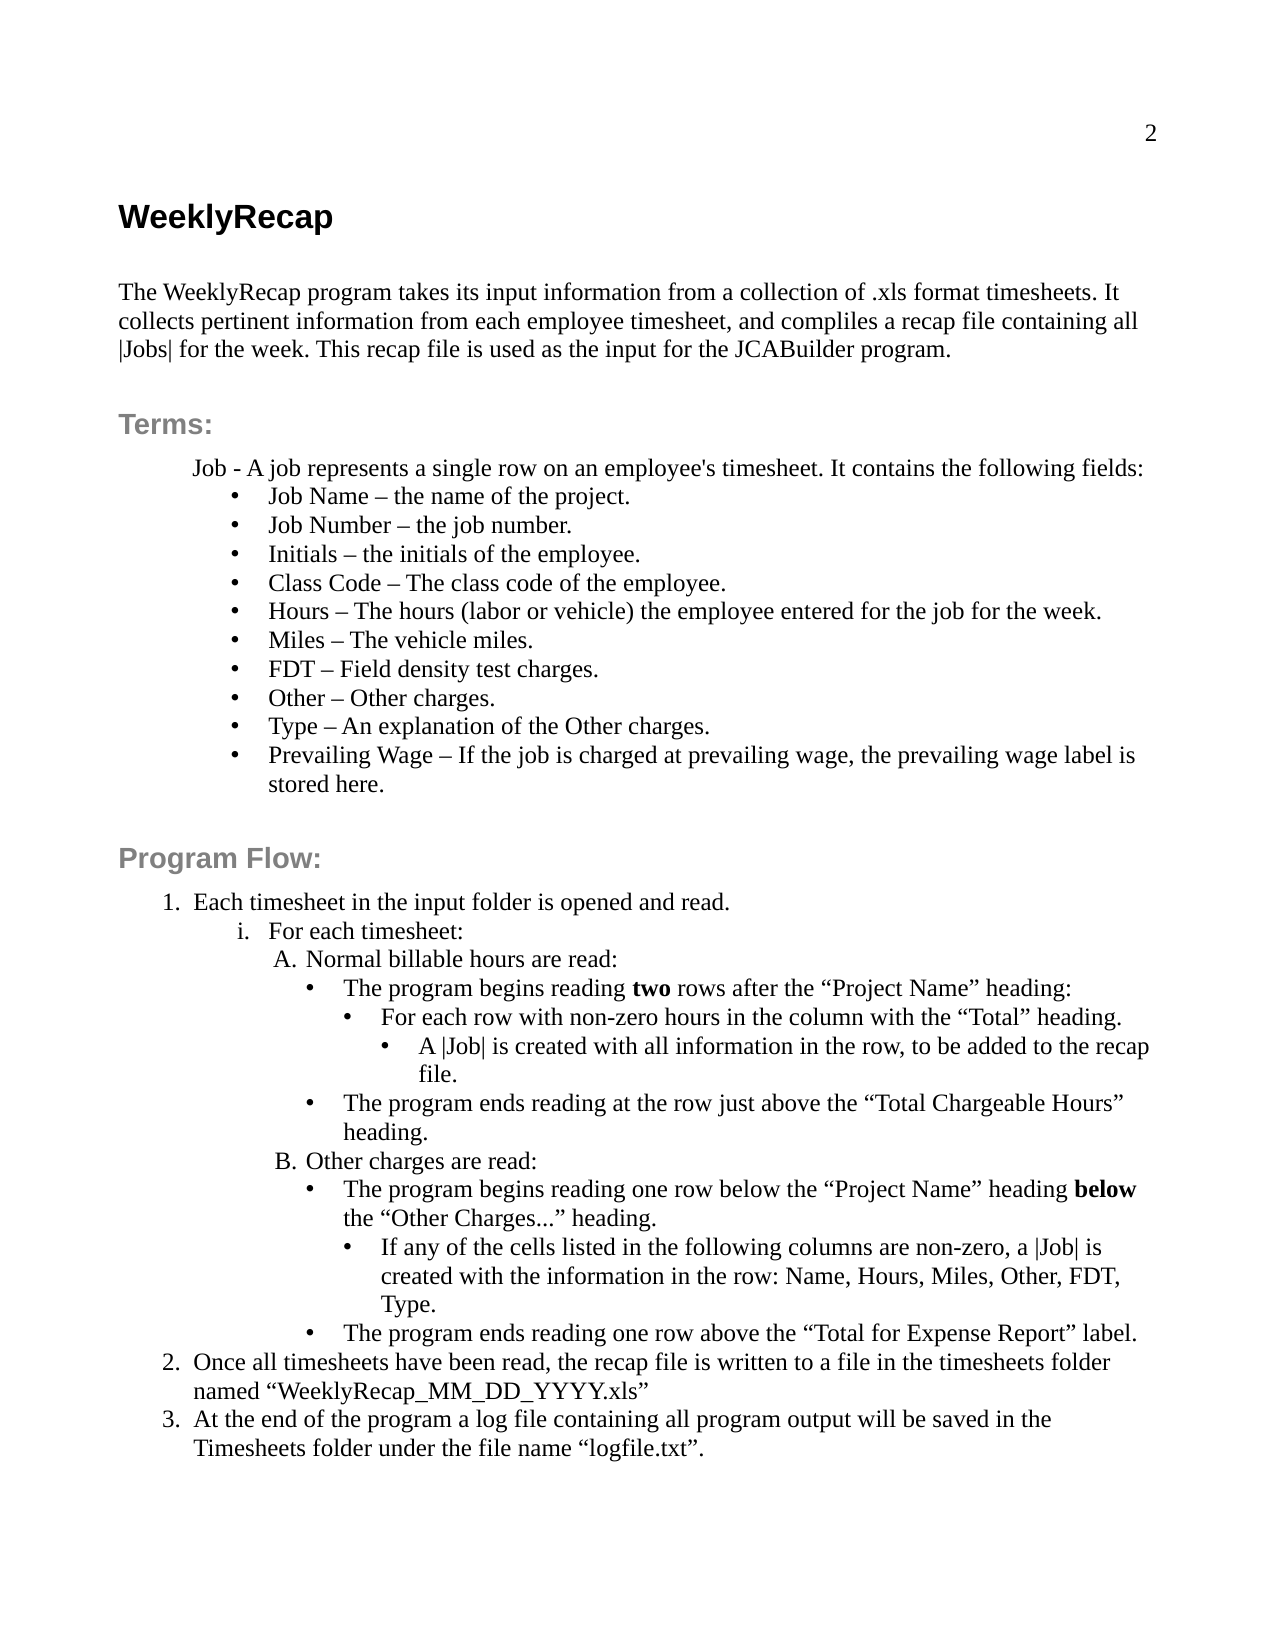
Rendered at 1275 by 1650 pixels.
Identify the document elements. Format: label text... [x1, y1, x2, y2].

list FDT – Field density test charges. [231, 654, 1157, 683]
list If any of the cells listed in the following columns are non-zero, a |Job| is created with the information in the row: Name, Hours, Miles, Other, FDT, Type. [343, 1232, 1157, 1318]
text Job - A job represents a single row on an employee's timesheet. It contains the following fields: [118, 453, 1157, 481]
list Other charges are read: [268, 1146, 1157, 1174]
subtitle Program Flow: [118, 841, 1157, 874]
list Type – An explanation of the Other charges. [231, 711, 1157, 740]
list Job Name – the name of the project. [231, 481, 1157, 510]
list Initials – the initials of the employee. [231, 539, 1157, 568]
list Miles – The vehicle miles. [231, 625, 1157, 654]
list Prevailing Wage – If the job is charged at prevailing wage, the prevailing wage label is stored here. [231, 740, 1157, 798]
list Other – Other charges. [231, 683, 1157, 711]
list For each timesheet: [231, 916, 1157, 944]
list Once all timesheets have been read, the recap file is written to a file in the timesheets folder named “WeeklyRecap_MM_DD_YYYY.xls” [156, 1347, 1157, 1404]
list Each timesheet in the input folder is opened and read. [156, 887, 1157, 916]
list Hours – The hours (labor or vehicle) the employee entered for the job for the week. [231, 596, 1157, 625]
list Job Number – the job number. [231, 510, 1157, 539]
list The program ends reading one row above the “Total for Expense Report” label. [306, 1318, 1157, 1347]
list For each row with non-zero hours in the column with the “Total” heading. [343, 1002, 1157, 1031]
list The program begins reading one row below the “Project Name” heading below the “Other Charges...” heading. [306, 1174, 1157, 1232]
list Normal billable hours are read: [268, 944, 1157, 973]
list A |Job| is created with all information in the row, to be added to the recap file. [381, 1031, 1157, 1088]
list At the end of the program a log file containing all program output will be saved in the Timesheets folder under the file name “logfile.txt”. [156, 1404, 1157, 1462]
list The program ends reading at the row just above the “Total Chargeable Hours” heading. [306, 1088, 1157, 1146]
list The program begins reading two rows after the “Project Name” heading: [306, 973, 1157, 1002]
subtitle Terms: [118, 407, 1157, 440]
text The WeeklyRecap program takes its input information from a collection of .xls format timesheets. It collects pertinent information from each employee timesheet, and compliles a recap file containing all |Jobs| for the week. This recap file is used as the input for the JCABuilder program. [118, 277, 1157, 363]
list Class Code – The class code of the employee. [231, 568, 1157, 596]
subtitle WeeklyRecap [118, 197, 1157, 236]
